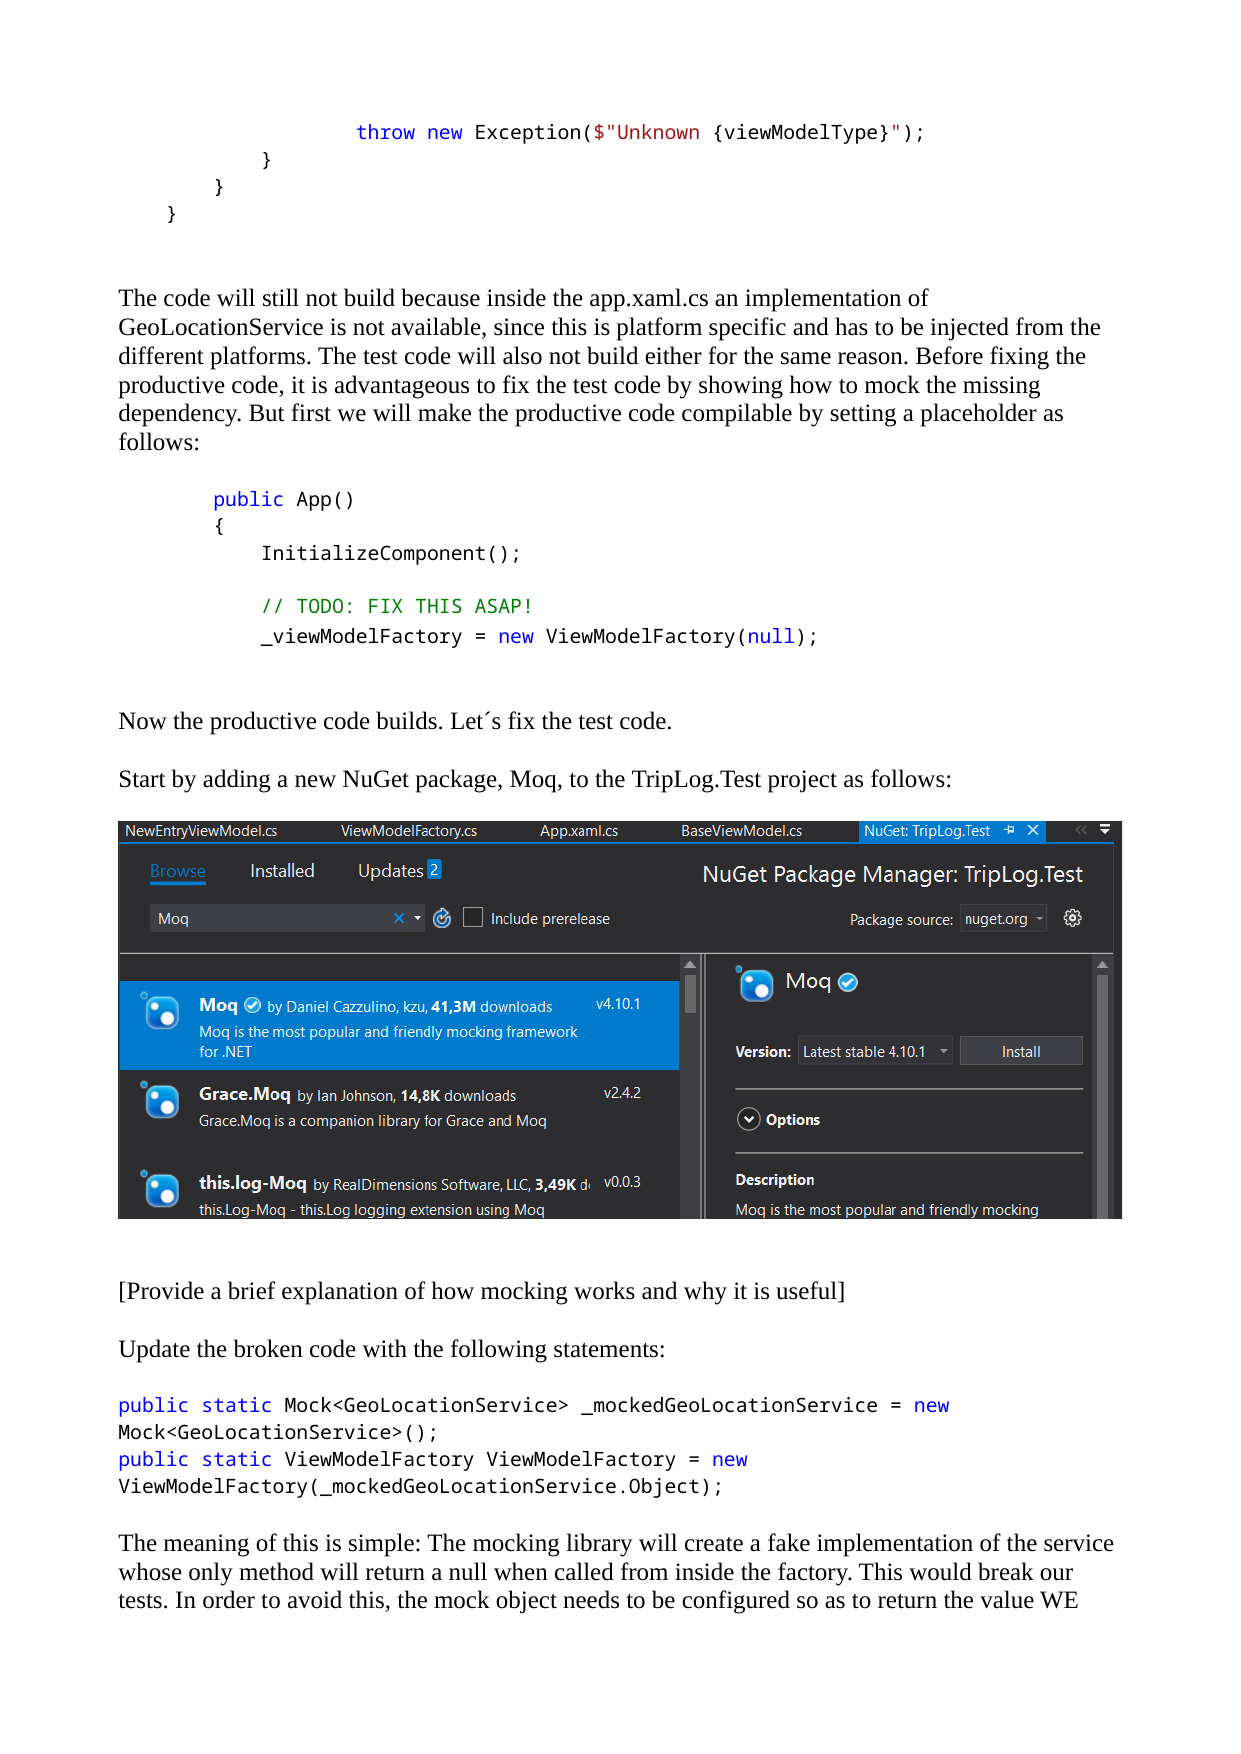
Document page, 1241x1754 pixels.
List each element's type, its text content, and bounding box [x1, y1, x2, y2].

text public App() [118, 485, 1122, 512]
text Now the productive code builds. Let´s fix the test code. [118, 706, 1122, 735]
text [Provide a brief explanation of how mocking works and why it is useful] [118, 1276, 1122, 1305]
text The meaning of this is simple: The mocking library will create a fake implementation of the service whose only method will return a null when called from inside the factory. This would break our tests. In order to avoid this, the mock object needs to be configured so as to return the value WE [118, 1528, 1122, 1614]
text { [118, 512, 1122, 539]
text _viewModelFactory = new ViewModelFactory(null); [118, 620, 1122, 649]
text Start by adding a new NuGet package, Moq, to the TripLog.Test project as follows: [118, 764, 1122, 793]
text // TODO: FIX THIS ASAP! [118, 593, 1122, 620]
text The code will still not build because inside the app.xaml.cs an implementation of GeoLocationService is not available, since this is platform specific and has to be injected from the different platforms. The test code will also not build either for the same reason. Before fixing the productive code, it is advantageous to fix the test code by showing how to mock the missing dependency. But first we will make the productive code compilable by setting a placeholder as follows: [118, 283, 1122, 456]
text public static ViewModelFactory ViewModelFactory = new ViewModelFactory(_mockedGeoLocationService.Object); [118, 1445, 1122, 1499]
text Update the broken code with the following statements: [118, 1334, 1122, 1362]
text InitializeComponent(); [118, 539, 1122, 566]
text } [118, 172, 1122, 199]
text public static Mock<GeoLocationService> _mockedGeoLocationService = new Mock<GeoLocationService>(); [118, 1391, 1122, 1445]
text } [118, 199, 1122, 226]
picture [118, 821, 1123, 1219]
text } [118, 145, 1122, 172]
text throw new Exception($"Unknown {viewModelType}"); [118, 118, 1122, 145]
